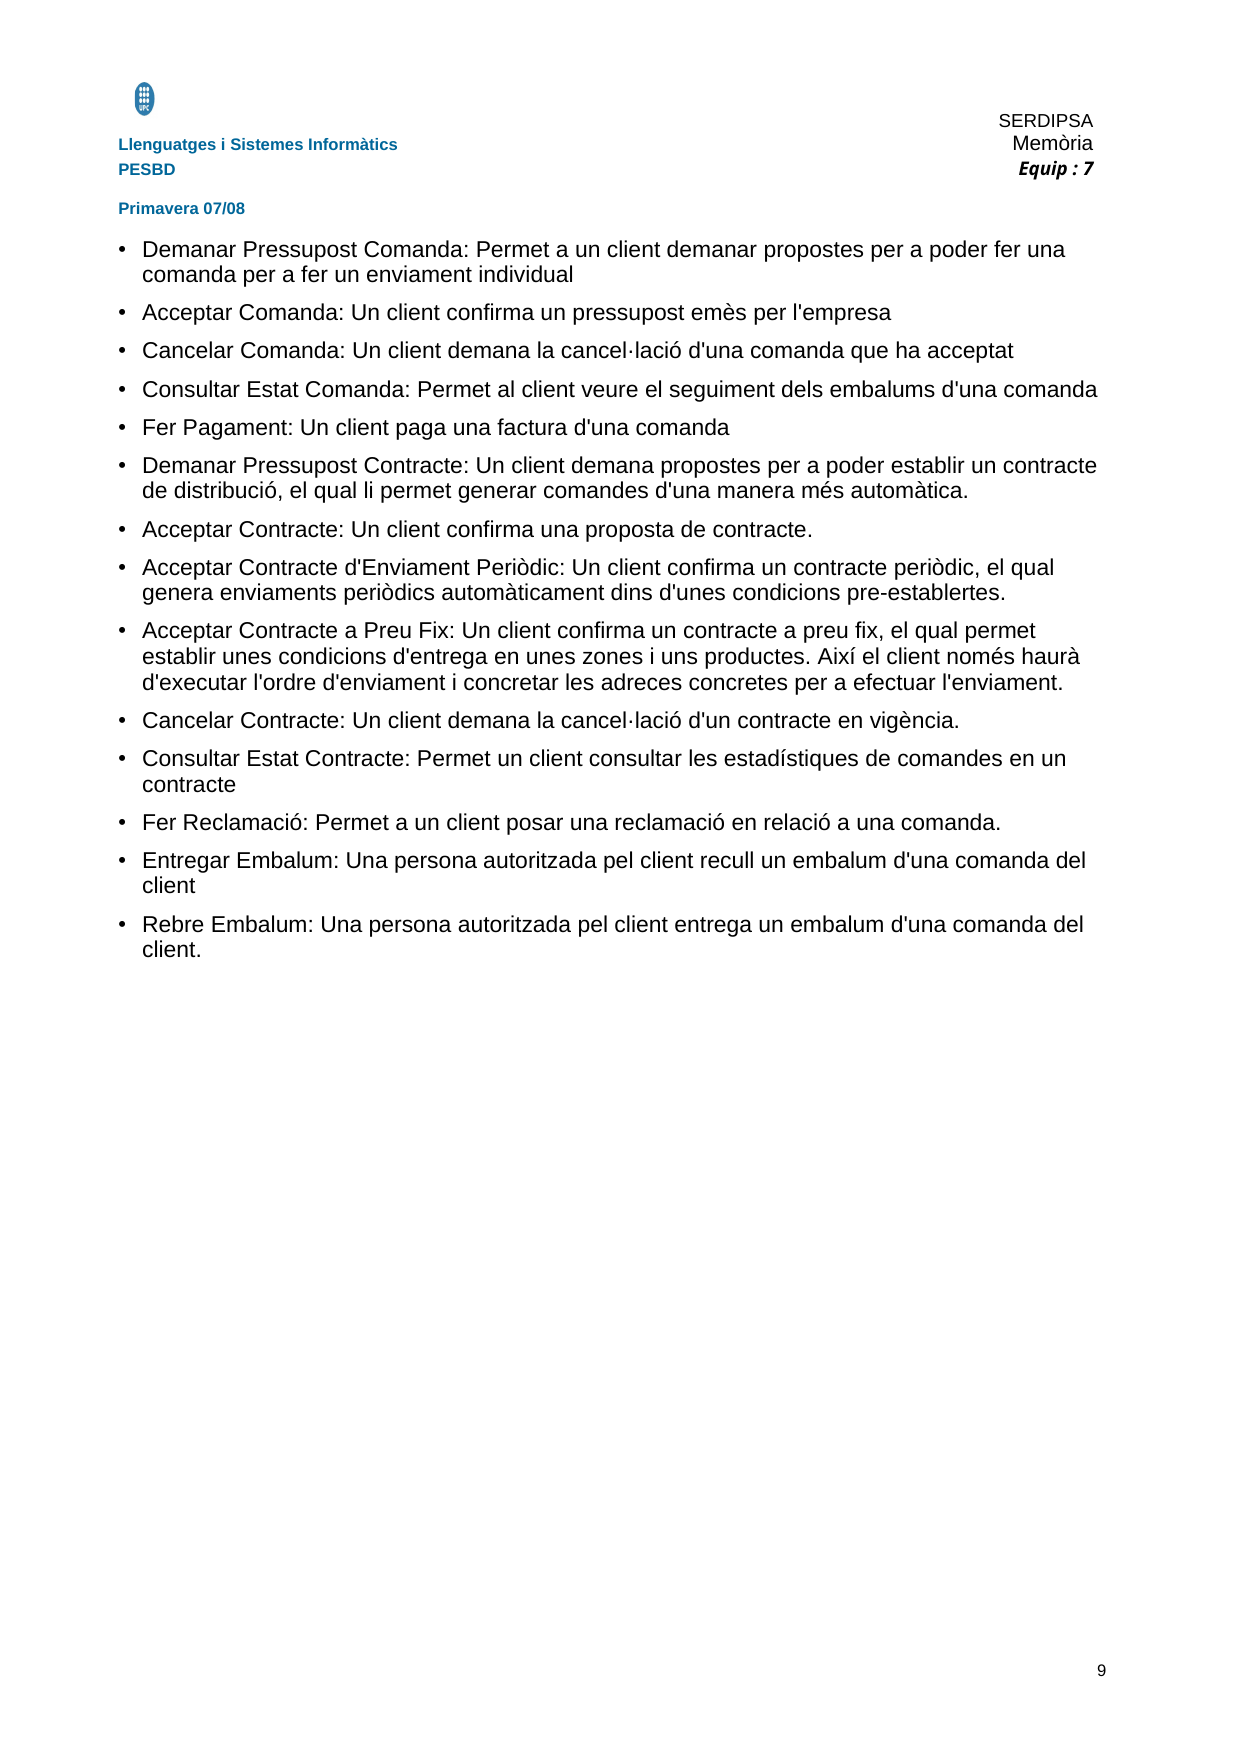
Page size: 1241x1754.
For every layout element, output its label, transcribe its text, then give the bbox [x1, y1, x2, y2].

list Acceptar Contracte a Preu Fix: Un client confirma un contracte a preu fix, el qual permet establir unes condicions d'entrega en unes zones i uns productes. Així el client només haurà d'executar l'ordre d'enviament i concretar les adreces concretes per a efectuar l'enviament. [118, 618, 1106, 695]
list Acceptar Comanda: Un client confirma un pressupost emès per l'empresa [118, 300, 1106, 326]
list Demanar Pressupost Comanda: Permet a un client demanar propostes per a poder fer una comanda per a fer un enviament individual [118, 236, 1106, 288]
list Entregar Embalum: Una persona autoritzada pel client recull un embalum d'una comanda del client [118, 848, 1106, 899]
list Demanar Pressupost Contracte: Un client demana propostes per a poder establir un contracte de distribució, el qual li permet generar comandes d'una manera més automàtica. [118, 453, 1106, 504]
list Rebre Embalum: Una persona autoritzada pel client entrega un embalum d'una comanda del client. [118, 911, 1106, 963]
list Cancelar Contracte: Un client demana la cancel·lació d'un contracte en vigència. [118, 708, 1106, 733]
list Acceptar Contracte d'Enviament Periòdic: Un client confirma un contracte periòdic, el qual genera enviaments periòdics automàticament dins d'unes condicions pre-establertes. [118, 554, 1106, 606]
list Fer Pagament: Un client paga una factura d'una comanda [118, 414, 1106, 440]
list Fer Reclamació: Permet a un client posar una reclamació en relació a una comanda. [118, 809, 1106, 835]
list Consultar Estat Contracte: Permet un client consultar les estadístiques de comandes en un contracte [118, 746, 1106, 797]
list Cancelar Comanda: Un client demana la cancel·lació d'una comanda que ha acceptat [118, 338, 1106, 364]
list Consultar Estat Comanda: Permet al client veure el seguiment dels embalums d'una comanda [118, 376, 1106, 402]
list Acceptar Contracte: Un client confirma una proposta de contracte. [118, 516, 1106, 542]
